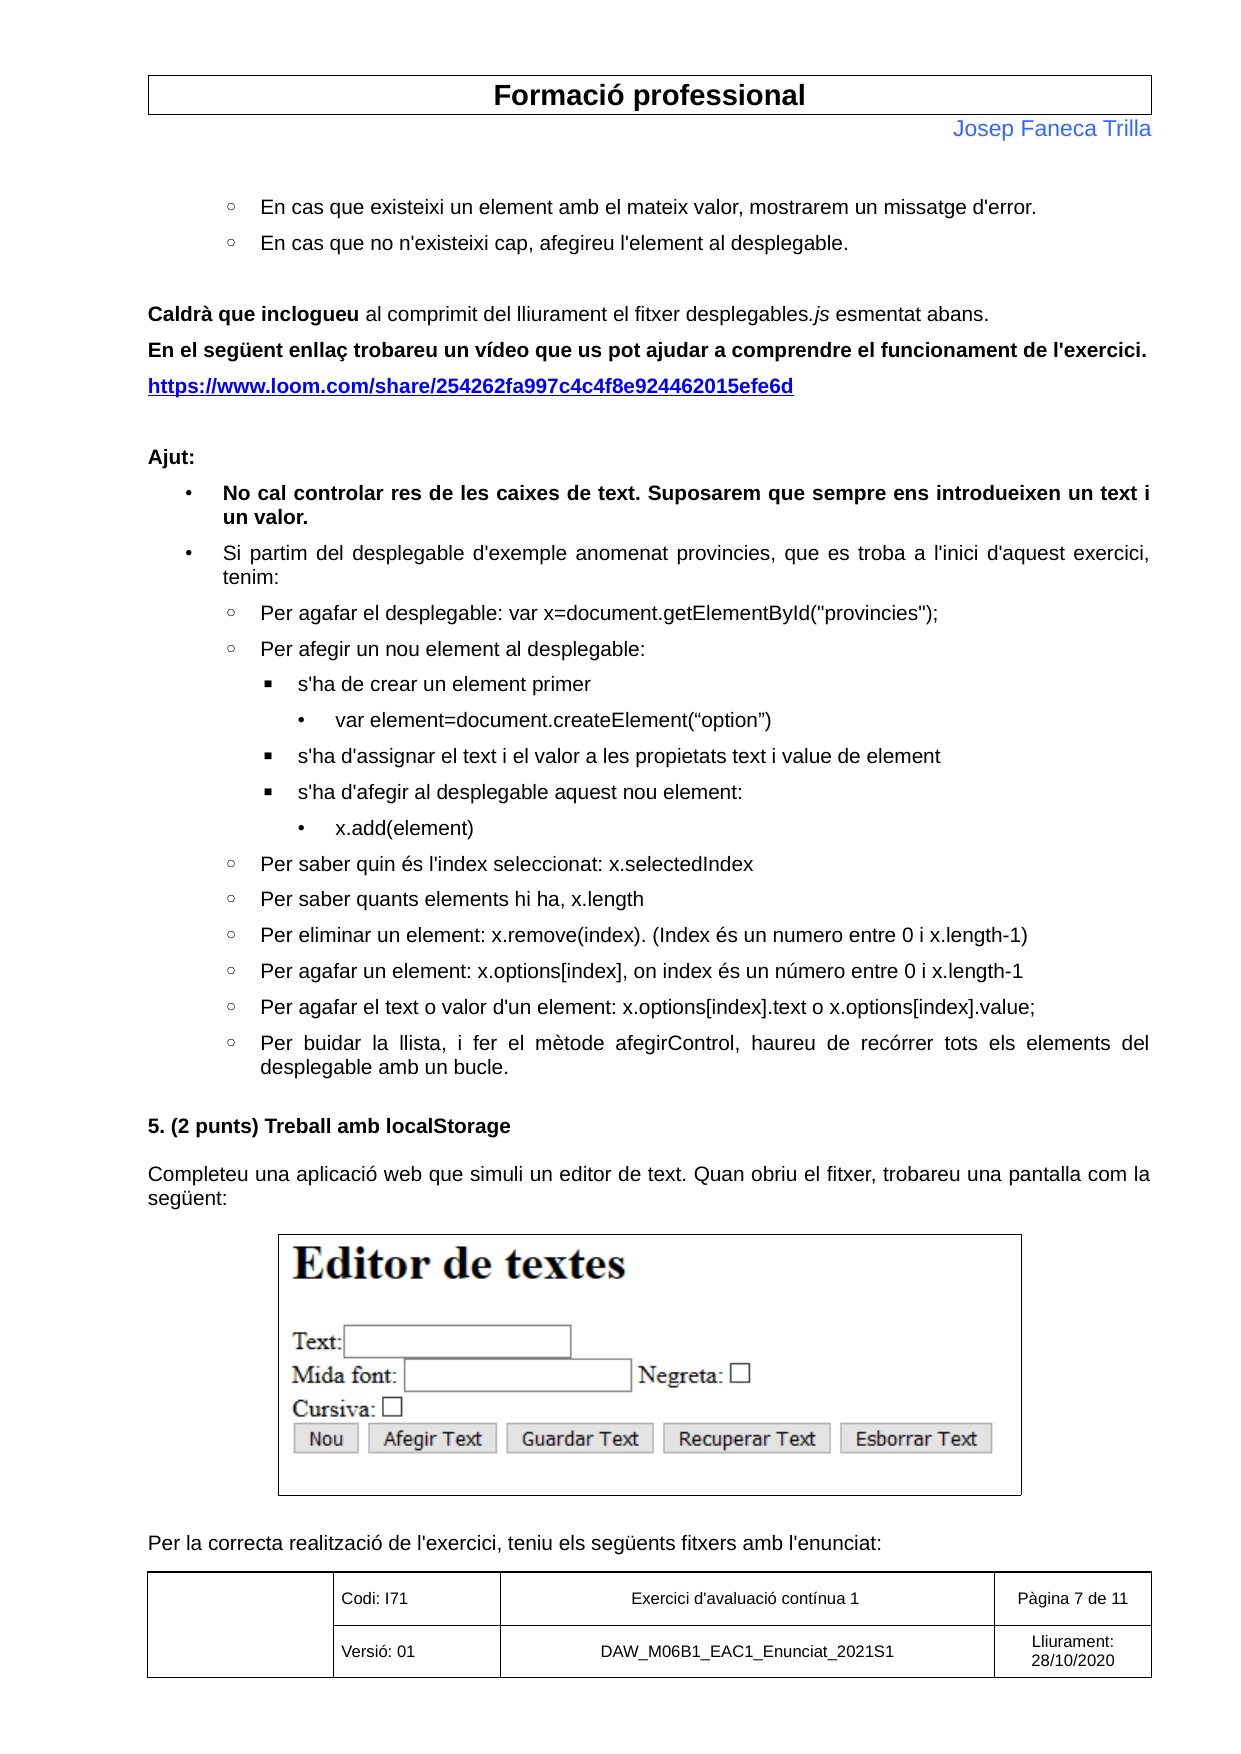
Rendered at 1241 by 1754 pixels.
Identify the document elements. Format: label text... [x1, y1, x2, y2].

list x.add(element) [298, 816, 1151, 839]
list Per agafar un element: x.options[index], on index és un número entre 0 i x.length-1 [223, 959, 1151, 983]
list No cal controlar res de les caixes de text. Suposarem que sempre ens introdueixen un text i un valor. [185, 481, 1151, 529]
text https://www.loom.com/share/254262fa997c4c4f8e924462015efe6d [148, 374, 1151, 398]
list s'ha de crear un element primer [260, 672, 1151, 696]
text Ajut: [148, 445, 1151, 469]
text 5. (2 punts) Treball amb localStorage [148, 1114, 1151, 1138]
list s'ha d'afegir al desplegable aquest nou element: [260, 780, 1151, 804]
list Per afegir un nou element al desplegable: [223, 636, 1151, 660]
list En cas que no n'existeixi cap, afegireu l'element al desplegable. [223, 231, 1151, 255]
list s'ha d'assignar el text i el valor a les propietats text i value de element [260, 744, 1151, 768]
list var element=document.createElement(“option”) [298, 708, 1151, 732]
list Per saber quants elements hi ha, x.length [223, 887, 1151, 911]
list Per agafar el text o valor d'un element: x.options[index].text o x.options[index].value; [223, 995, 1151, 1019]
list Per buidar la llista, i fer el mètode afegirControl, haureu de recórrer tots els elements del desplegable amb un bucle. [223, 1031, 1151, 1078]
list Per eliminar un element: x.remove(index). (Index és un numero entre 0 i x.length-1) [223, 923, 1151, 947]
picture [280, 1237, 1019, 1492]
list Per saber quin és l'index seleccionat: x.selectedIndex [223, 851, 1151, 875]
list En cas que existeixi un element amb el mateix valor, mostrarem un missatge d'error. [223, 195, 1151, 219]
text Per la correcta realització de l'exercici, teniu els següents fitxers amb l'enunciat: [148, 1531, 1151, 1555]
list Per agafar el desplegable: var x=document.getElementById("provincies"); [223, 601, 1151, 624]
text Caldrà que inclogueu al comprimit del lliurament el fitxer desplegables.js esmentat abans. [148, 302, 1151, 326]
text Completeu una aplicació web que simuli un editor de text. Quan obriu el fitxer, trobareu una pantalla com la següent: [148, 1162, 1151, 1210]
text En el següent enllaç trobareu un vídeo que us pot ajudar a comprendre el funcionament de l'exercici. [148, 338, 1151, 362]
list Si partim del desplegable d'exemple anomenat provincies, que es troba a l'inici d'aquest exercici, tenim: [185, 541, 1151, 589]
